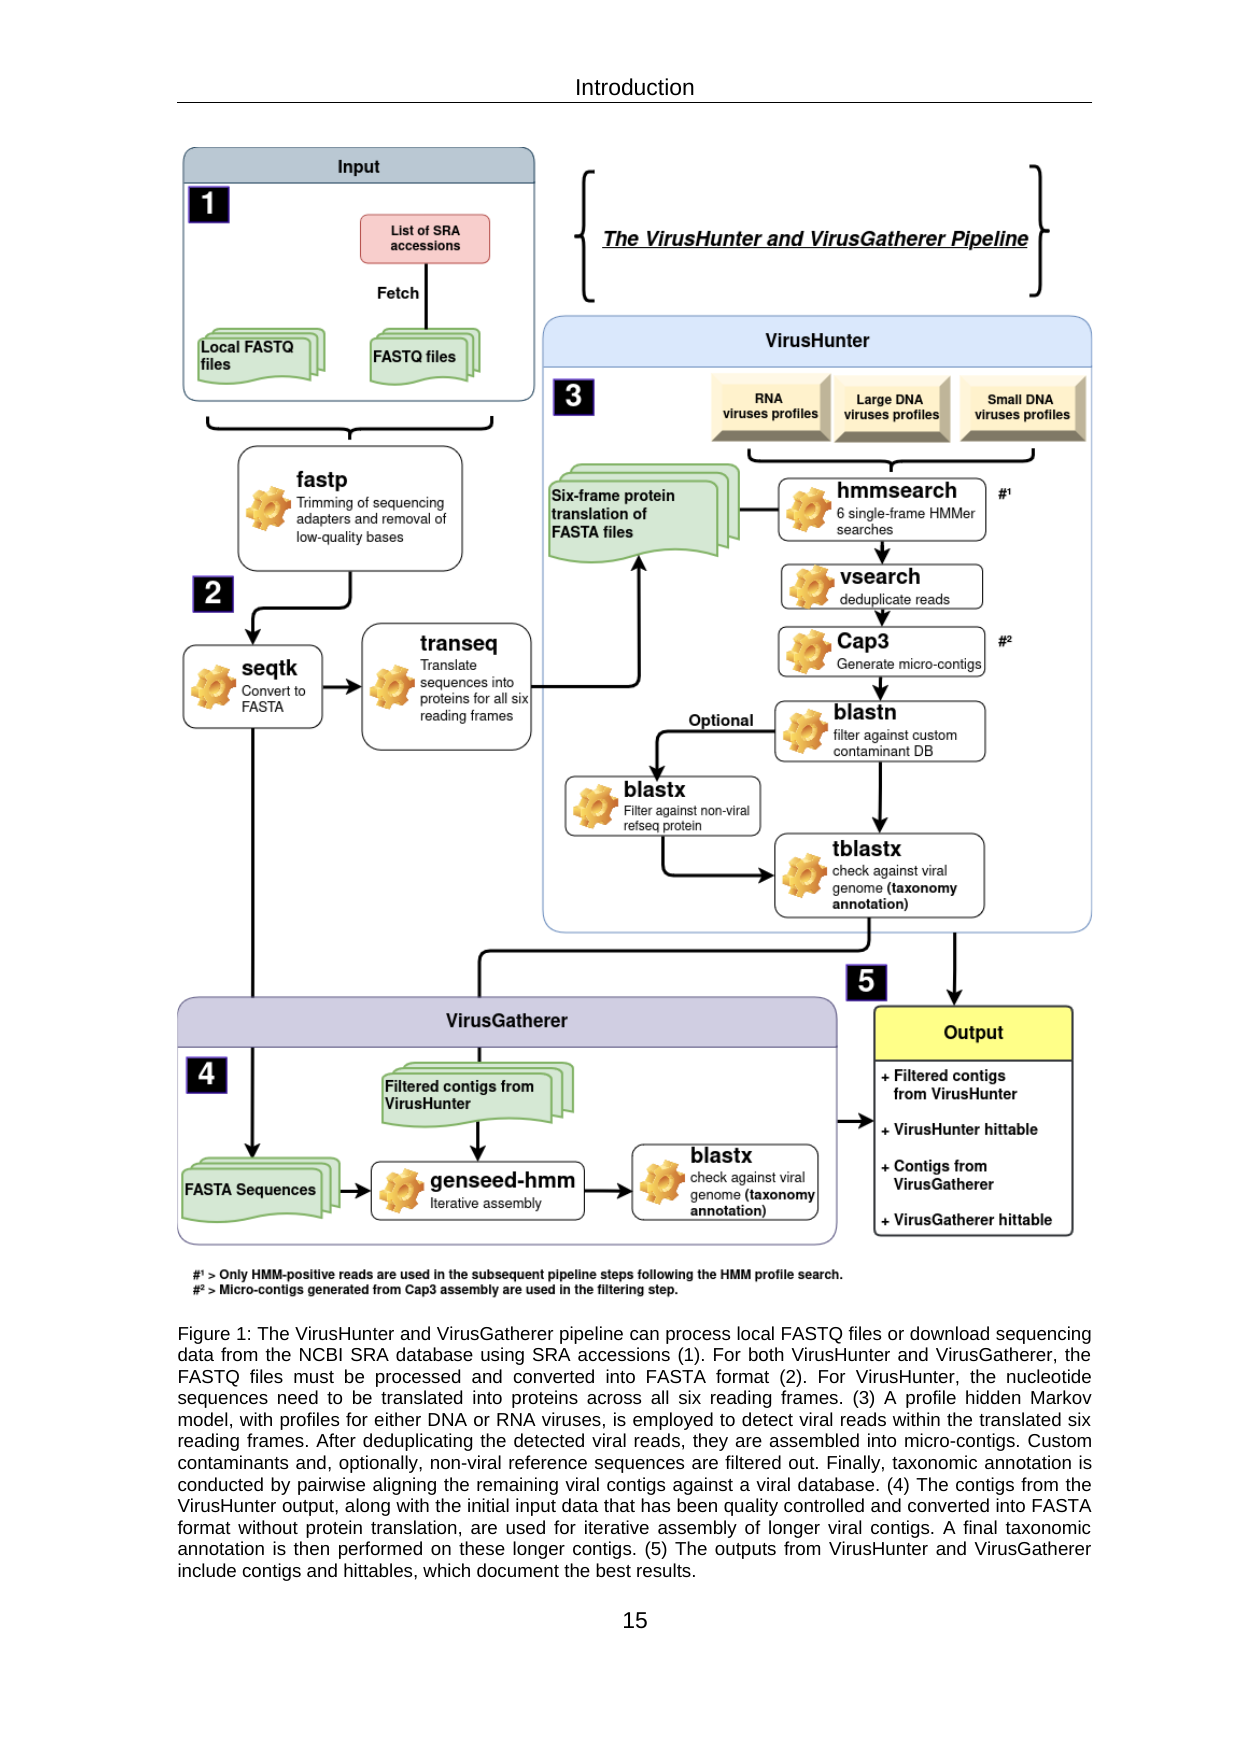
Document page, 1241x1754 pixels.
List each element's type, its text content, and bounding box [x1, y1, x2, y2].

text Figure 1: The VirusHunter and VirusGatherer pipeline can process local FASTQ files or download sequencing data from the NCBI SRA database using SRA accessions (1). For both VirusHunter and VirusGatherer, the FASTQ files must be processed and converted into FASTA format (2). For VirusHunter, the nucleotide sequences need to be translated into proteins across all six reading frames. (3) A profile hidden Markov model, with profiles for either DNA or RNA viruses, is employed to detect viral reads within the translated six reading frames. After deduplicating the detected viral reads, they are assembled into micro-contigs. Custom contaminants and, optionally, non-viral reference sequences are filtered out. Finally, taxonomic annotation is conducted by pairwise aligning the remaining viral contigs against a viral database. (4) The contigs from the VirusHunter output, along with the initial input data that has been quality controlled and converted into FASTA format without protein translation, are used for iterative assembly of longer viral contigs. A final taxonomic annotation is then performed on these longer contigs. (5) The outputs from VirusHunter and VirusGatherer include contigs and hittables, which document the best results. [177, 1322, 1092, 1581]
